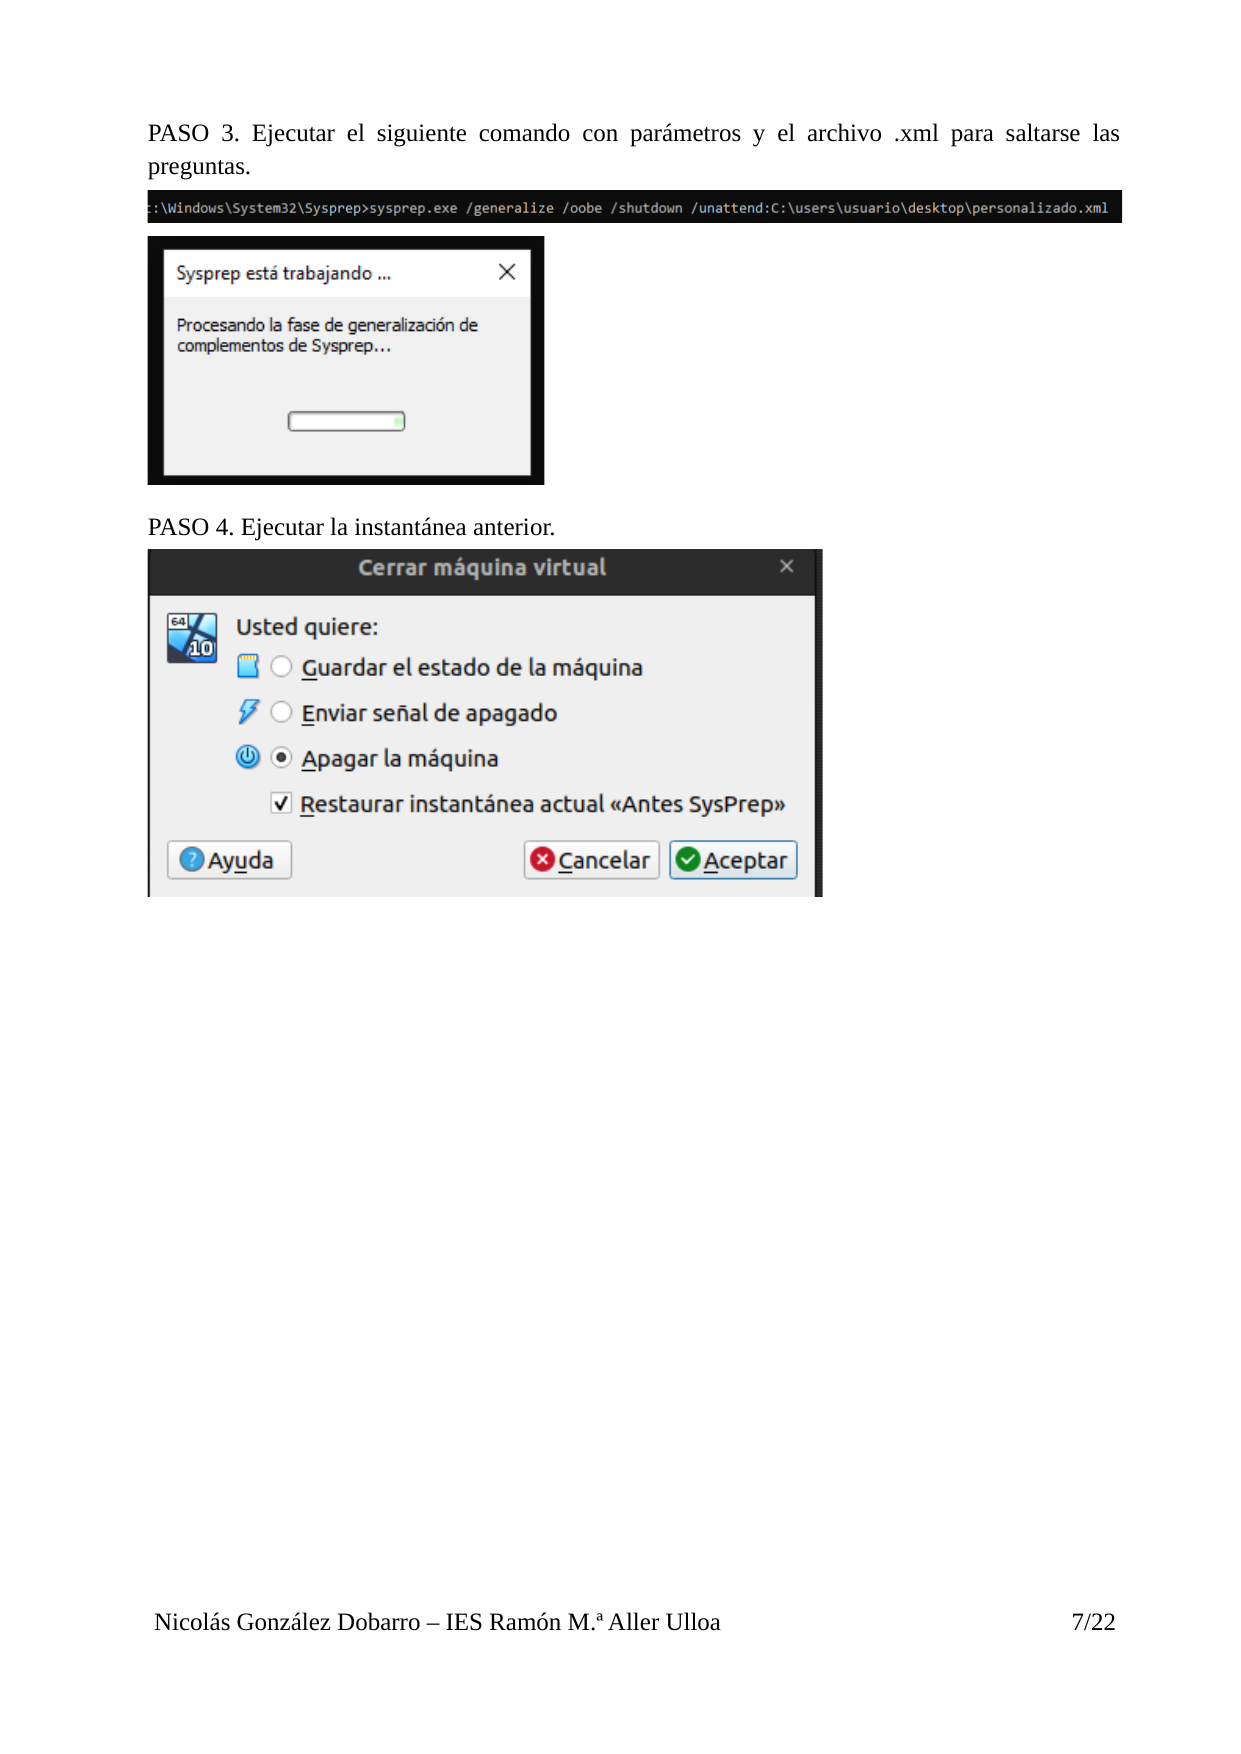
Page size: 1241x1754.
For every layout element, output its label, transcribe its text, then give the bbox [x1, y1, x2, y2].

text PASO 4. Ejecutar la instantánea anterior. [148, 512, 1122, 541]
picture [147, 190, 1123, 223]
text PASO 3. Ejecutar el siguiente comando con parámetros y el archivo .xml para saltarse las preguntas. [148, 118, 1122, 180]
picture [147, 236, 545, 485]
picture [147, 549, 823, 897]
